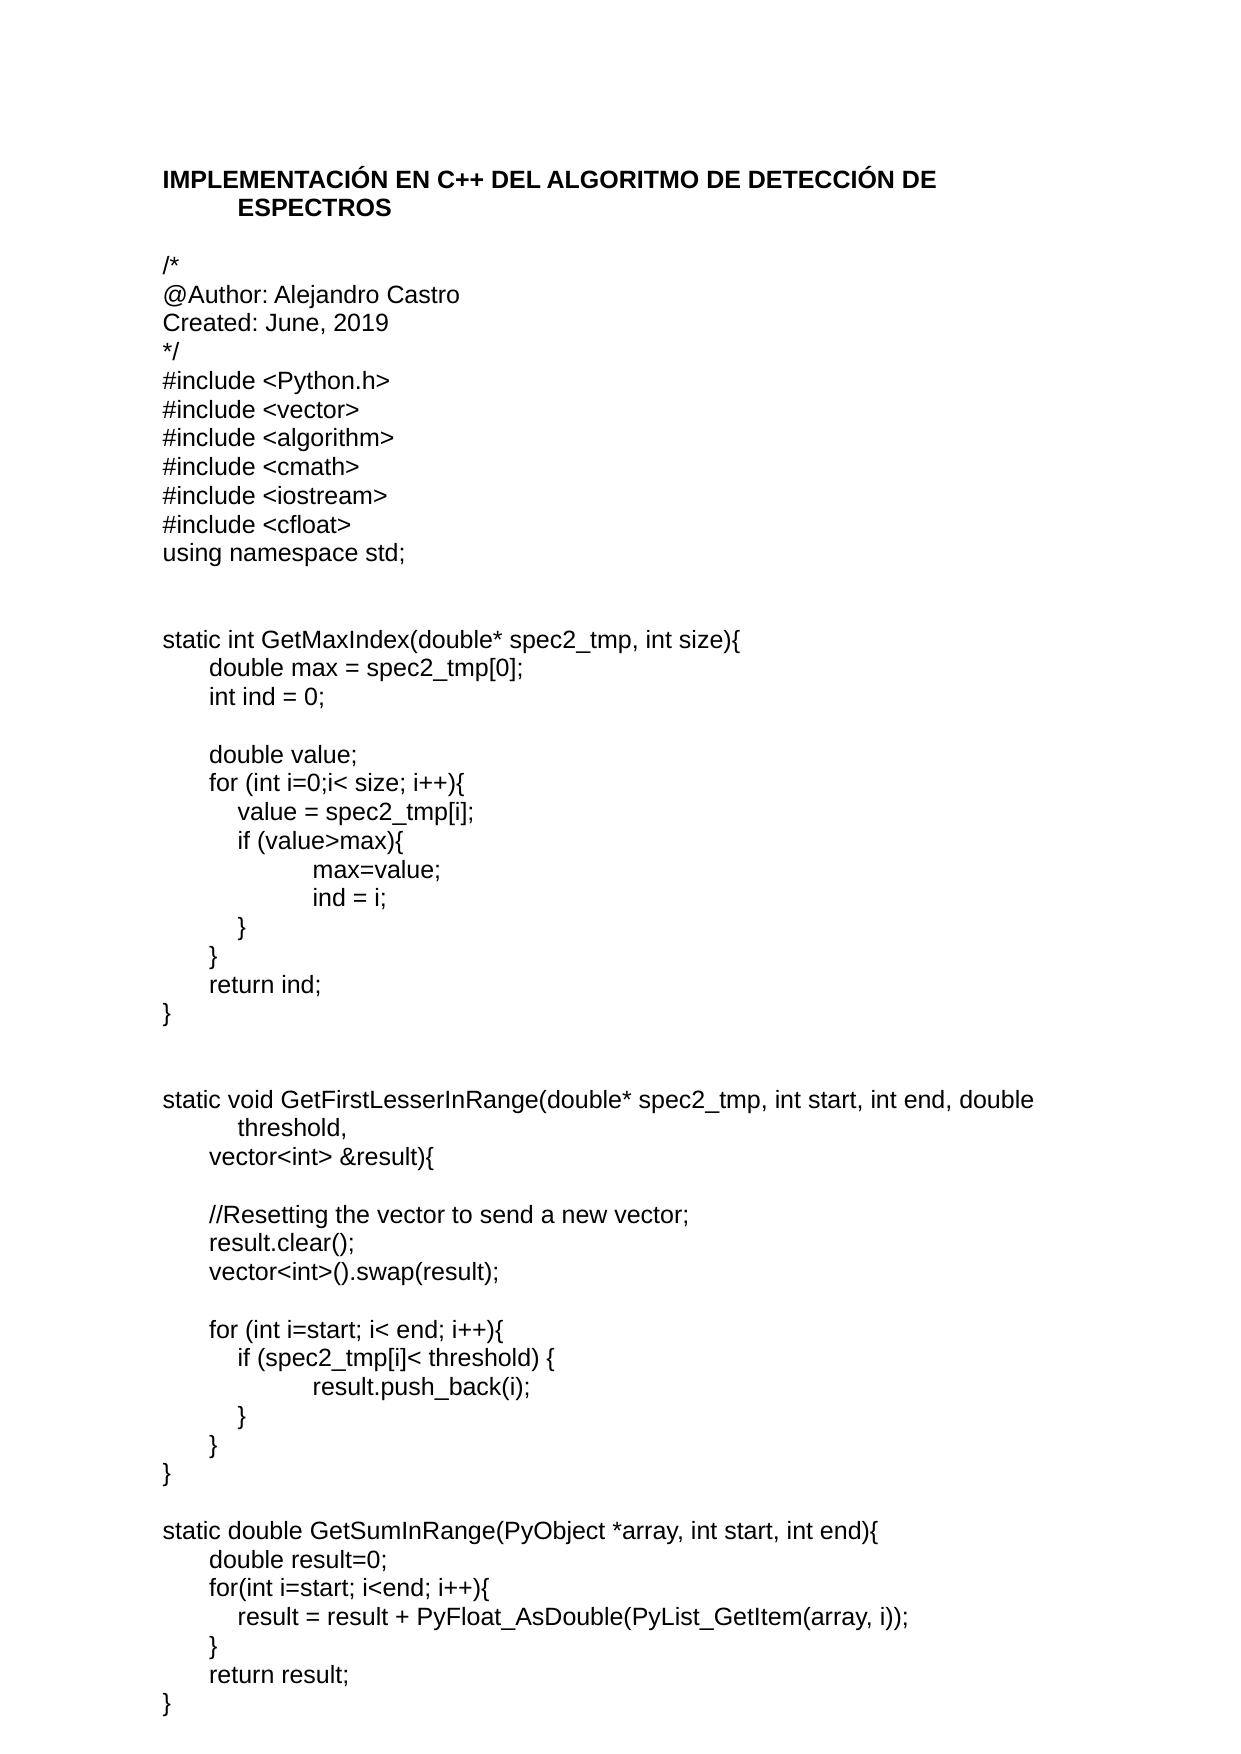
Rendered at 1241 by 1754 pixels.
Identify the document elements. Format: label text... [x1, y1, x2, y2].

text } [162, 998, 1065, 1027]
text result.push_back(i); [162, 1372, 1065, 1401]
text return ind; [162, 969, 1065, 998]
text } [162, 941, 1065, 969]
text Created: June, 2019 [162, 308, 1065, 337]
text return result; [162, 1659, 1065, 1688]
text vector<int> &result){ [162, 1142, 1065, 1171]
text if (spec2_tmp[i]< threshold) { [162, 1343, 1065, 1372]
text @Author: Alejandro Castro [162, 279, 1065, 308]
text #include <algorithm> [162, 423, 1065, 452]
text #include <cmath> [162, 452, 1065, 481]
text static double GetSumInRange(PyObject *array, int start, int end){ [162, 1516, 1065, 1544]
text if (value>max){ [162, 826, 1065, 854]
text IMPLEMENTACIÓN EN C++ DEL ALGORITMO DE DETECCIÓN DE ESPECTROS [162, 164, 1065, 222]
text vector<int>().swap(result); [162, 1257, 1065, 1286]
text } [162, 1631, 1065, 1659]
text value = spec2_tmp[i]; [162, 797, 1065, 826]
text } [162, 1458, 1065, 1487]
text } [162, 1688, 1065, 1717]
text result = result + PyFloat_AsDouble(PyList_GetItem(array, i)); [162, 1602, 1065, 1631]
text #include <vector> [162, 394, 1065, 423]
text double result=0; [162, 1544, 1065, 1573]
text #include <Python.h> [162, 366, 1065, 394]
text double value; [162, 739, 1065, 768]
text for(int i=start; i<end; i++){ [162, 1573, 1065, 1602]
text using namespace std; [162, 538, 1065, 567]
text result.clear(); [162, 1228, 1065, 1257]
text #include <cfloat> [162, 509, 1065, 538]
text static void GetFirstLesserInRange(double* spec2_tmp, int start, int end, double threshold, [162, 1084, 1065, 1142]
text //Resetting the vector to send a new vector; [162, 1199, 1065, 1228]
text for (int i=start; i< end; i++){ [162, 1314, 1065, 1343]
text ind = i; [162, 883, 1065, 912]
text static int GetMaxIndex(double* spec2_tmp, int size){ [162, 624, 1065, 653]
text } [162, 1401, 1065, 1429]
text int ind = 0; [162, 682, 1065, 711]
text double max = spec2_tmp[0]; [162, 653, 1065, 682]
text for (int i=0;i< size; i++){ [162, 768, 1065, 797]
text max=value; [162, 854, 1065, 883]
text } [162, 1429, 1065, 1458]
text */ [162, 337, 1065, 366]
text } [162, 912, 1065, 941]
text #include <iostream> [162, 481, 1065, 509]
text /* [162, 251, 1065, 279]
